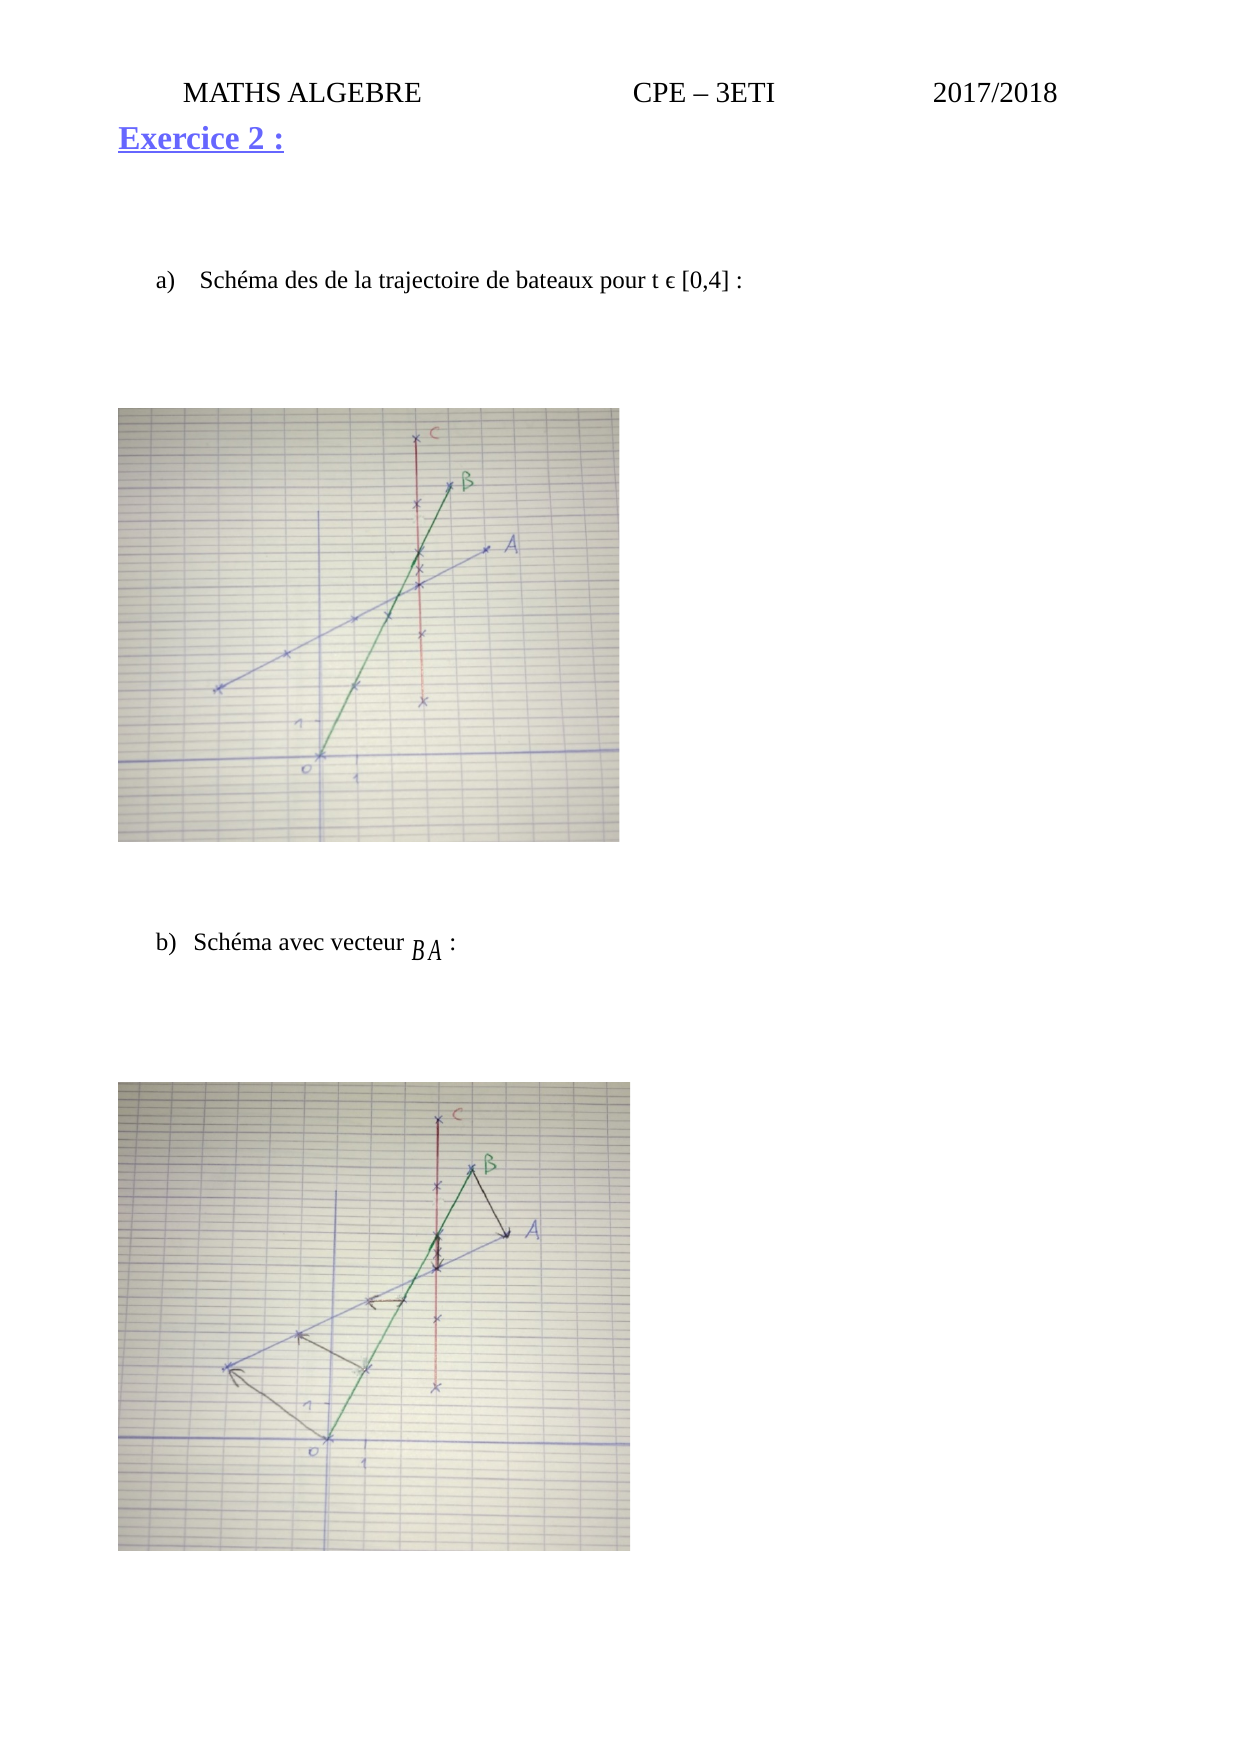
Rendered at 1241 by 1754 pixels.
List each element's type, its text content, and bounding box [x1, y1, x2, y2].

list Schéma des de la trajectoire de bateaux pour t ϵ [0,4] : [156, 265, 1122, 294]
text Exercice 2 : [118, 118, 1122, 156]
list Schéma avec vecteur : [156, 927, 1122, 968]
